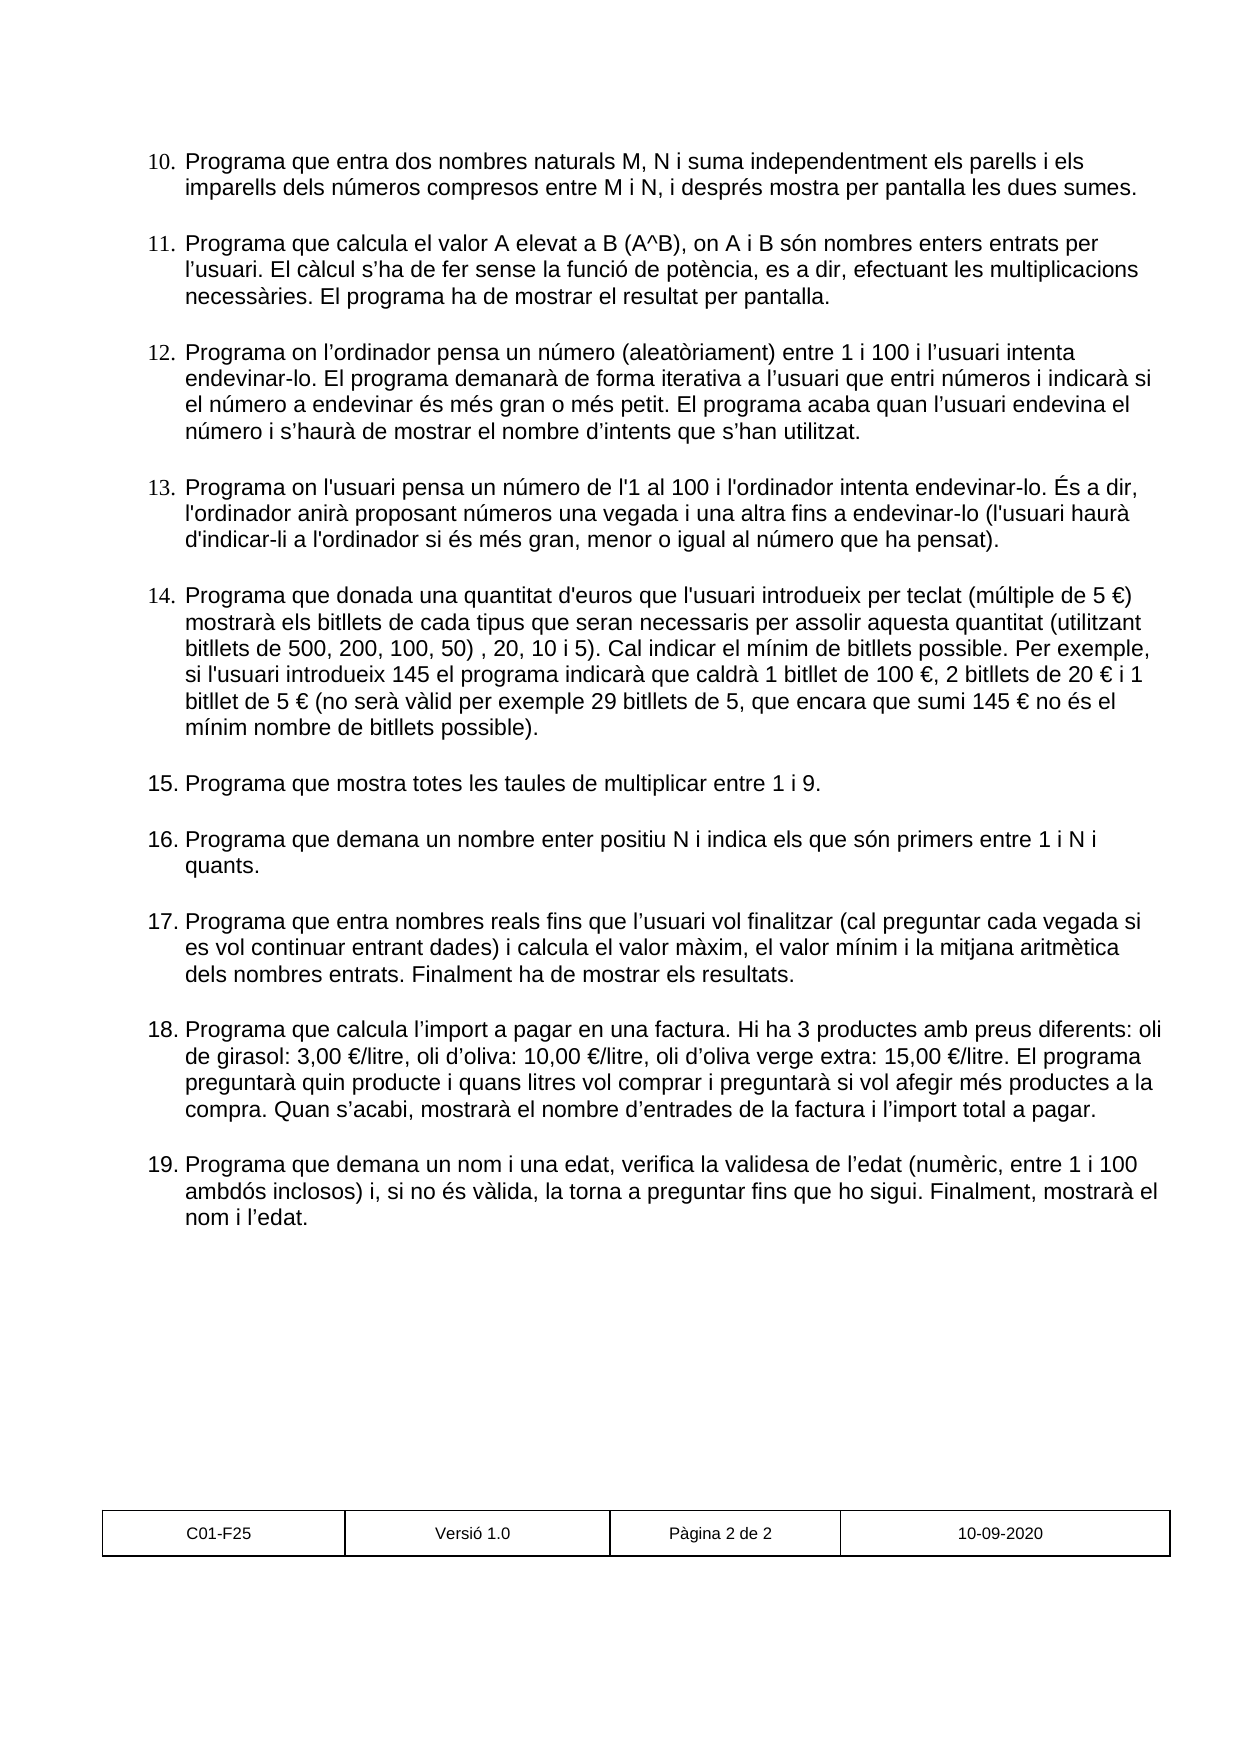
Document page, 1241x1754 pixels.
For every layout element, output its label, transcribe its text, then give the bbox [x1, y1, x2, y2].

list Programa que calcula el valor A elevat a B (A^B), on A i B són nombres enters entrats per l’usuari. El càlcul s’ha de fer sense la funció de potència, es a dir, efectuant les multiplicacions necessàries. El programa ha de mostrar el resultat per pantalla. [147, 230, 1167, 309]
list Programa que mostra totes les taules de multiplicar entre 1 i 9. [147, 770, 1167, 796]
list Programa que demana un nom i una edat, verifica la validesa de l’edat (numèric, entre 1 i 100 ambdós inclosos) i, si no és vàlida, la torna a preguntar fins que ho sigui. Finalment, mostrarà el nom i l’edat. [147, 1151, 1167, 1230]
list Programa que calcula l’import a pagar en una factura. Hi ha 3 productes amb preus diferents: oli de girasol: 3,00 €/litre, oli d’oliva: 10,00 €/litre, oli d’oliva verge extra: 15,00 €/litre. El programa preguntarà quin producte i quans litres vol comprar i preguntarà si vol afegir més productes a la compra. Quan s’acabi, mostrarà el nombre d’entrades de la factura i l’import total a pagar. [147, 1016, 1167, 1122]
list Programa que entra nombres reals fins que l’usuari vol finalitzar (cal preguntar cada vegada si es vol continuar entrant dades) i calcula el valor màxim, el valor mínim i la mitjana aritmètica dels nombres entrats. Finalment ha de mostrar els resultats. [147, 908, 1167, 987]
list Programa que demana un nombre enter positiu N i indica els que són primers entre 1 i N i quants. [147, 826, 1167, 878]
list Programa que entra dos nombres naturals M, N i suma independentment els parells i els imparells dels números compresos entre M i N, i després mostra per pantalla les dues sumes. [147, 148, 1167, 200]
list Programa on l’ordinador pensa un número (aleatòriament) entre 1 i 100 i l’usuari intenta endevinar-lo. El programa demanarà de forma iterativa a l’usuari que entri números i indicarà si el número a endevinar és més gran o més petit. El programa acaba quan l’usuari endevina el número i s’haurà de mostrar el nombre d’intents que s’han utilitzat. [147, 338, 1167, 444]
list Programa que donada una quantitat d'euros que l'usuari introdueix per teclat (múltiple de 5 €) mostrarà els bitllets de cada tipus que seran necessaris per assolir aquesta quantitat (utilitzant bitllets de 500, 200, 100, 50) , 20, 10 i 5). Cal indicar el mínim de bitllets possible. Per exemple, si l'usuari introdueix 145 el programa indicarà que caldrà 1 bitllet de 100 €, 2 bitllets de 20 € i 1 bitllet de 5 € (no serà vàlid per exemple 29 bitllets de 5, que encara que sumi 145 € no és el mínim nombre de bitllets possible). [147, 582, 1167, 740]
list Programa on l'usuari pensa un número de l'1 al 100 i l'ordinador intenta endevinar-lo. És a dir, l'ordinador anirà proposant números una vegada i una altra fins a endevinar-lo (l'usuari haurà d'indicar-li a l'ordinador si és més gran, menor o igual al número que ha pensat). [147, 473, 1167, 553]
